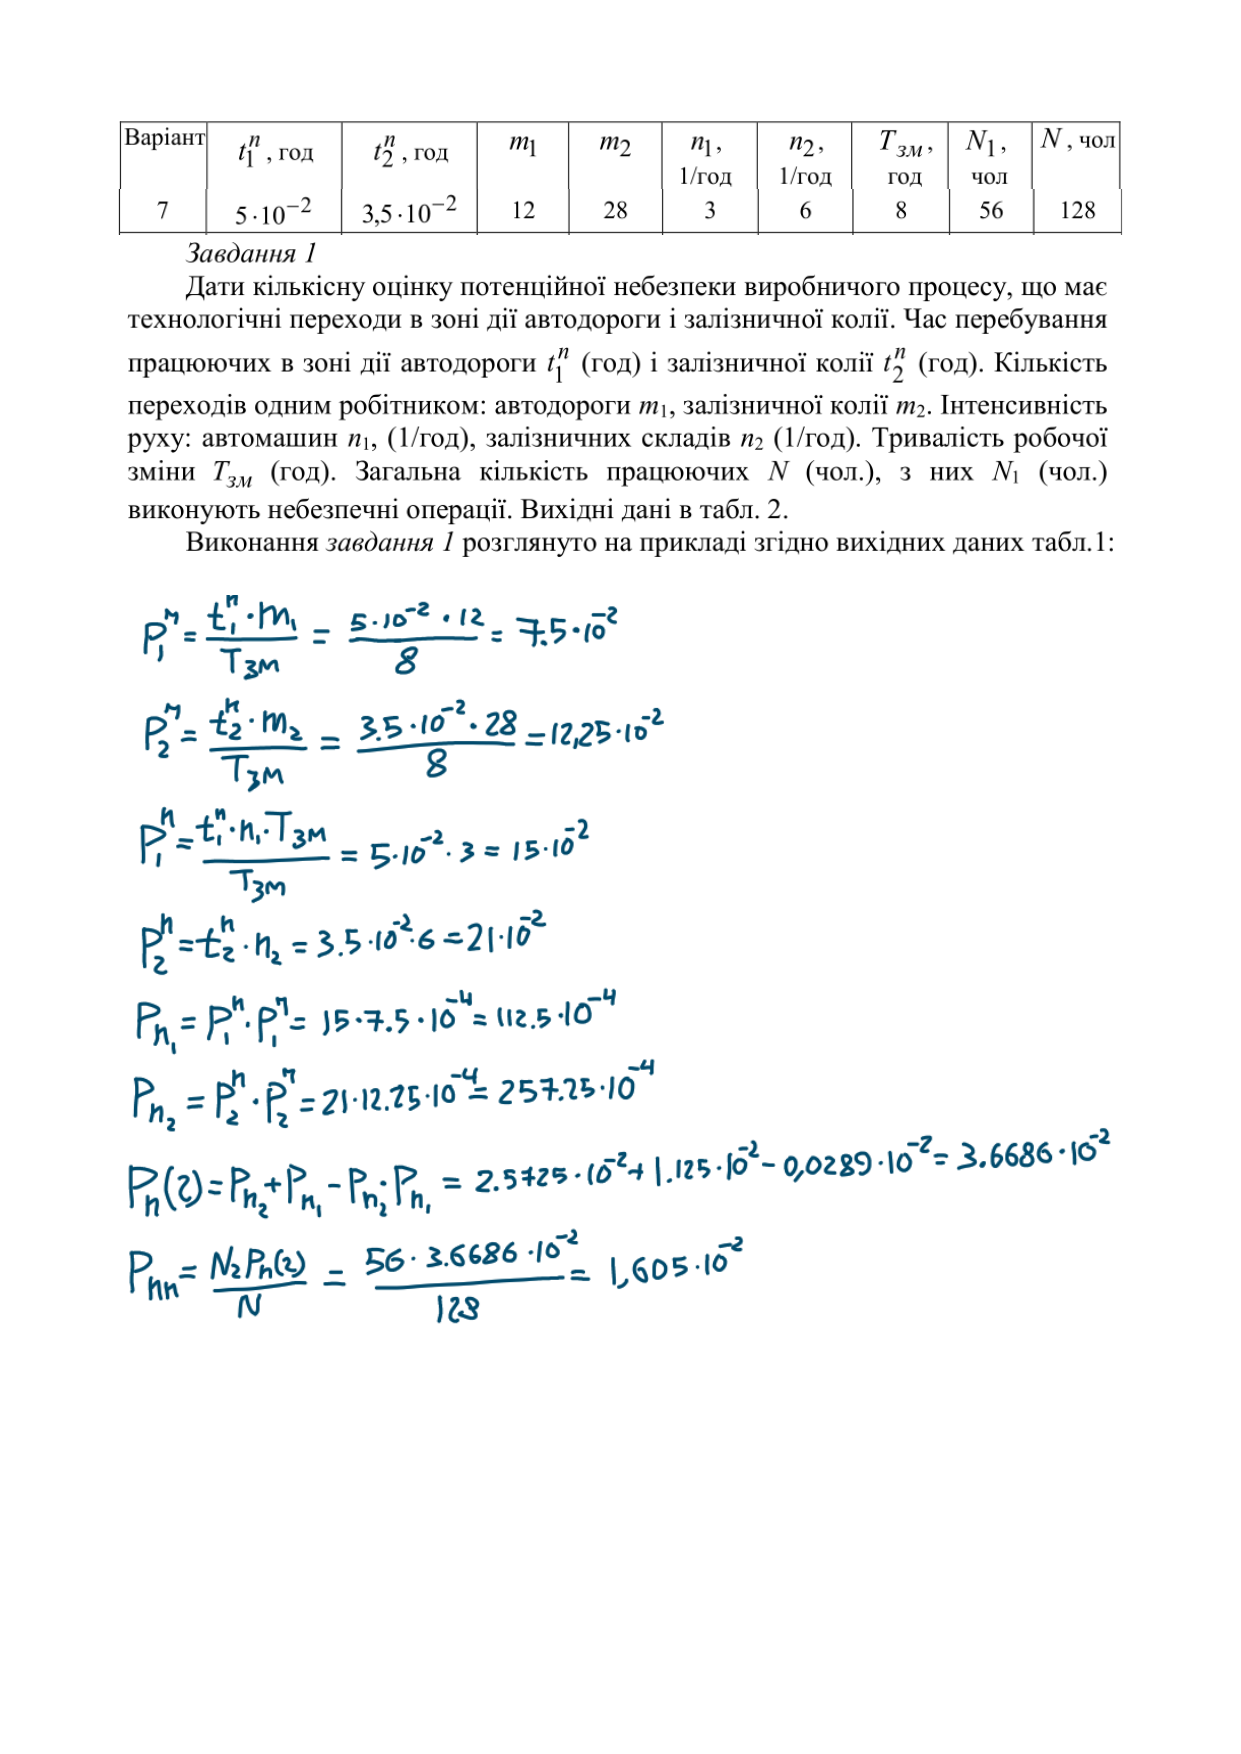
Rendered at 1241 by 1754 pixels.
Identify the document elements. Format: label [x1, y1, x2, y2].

picture [118, 118, 1123, 562]
picture [118, 595, 1123, 1329]
